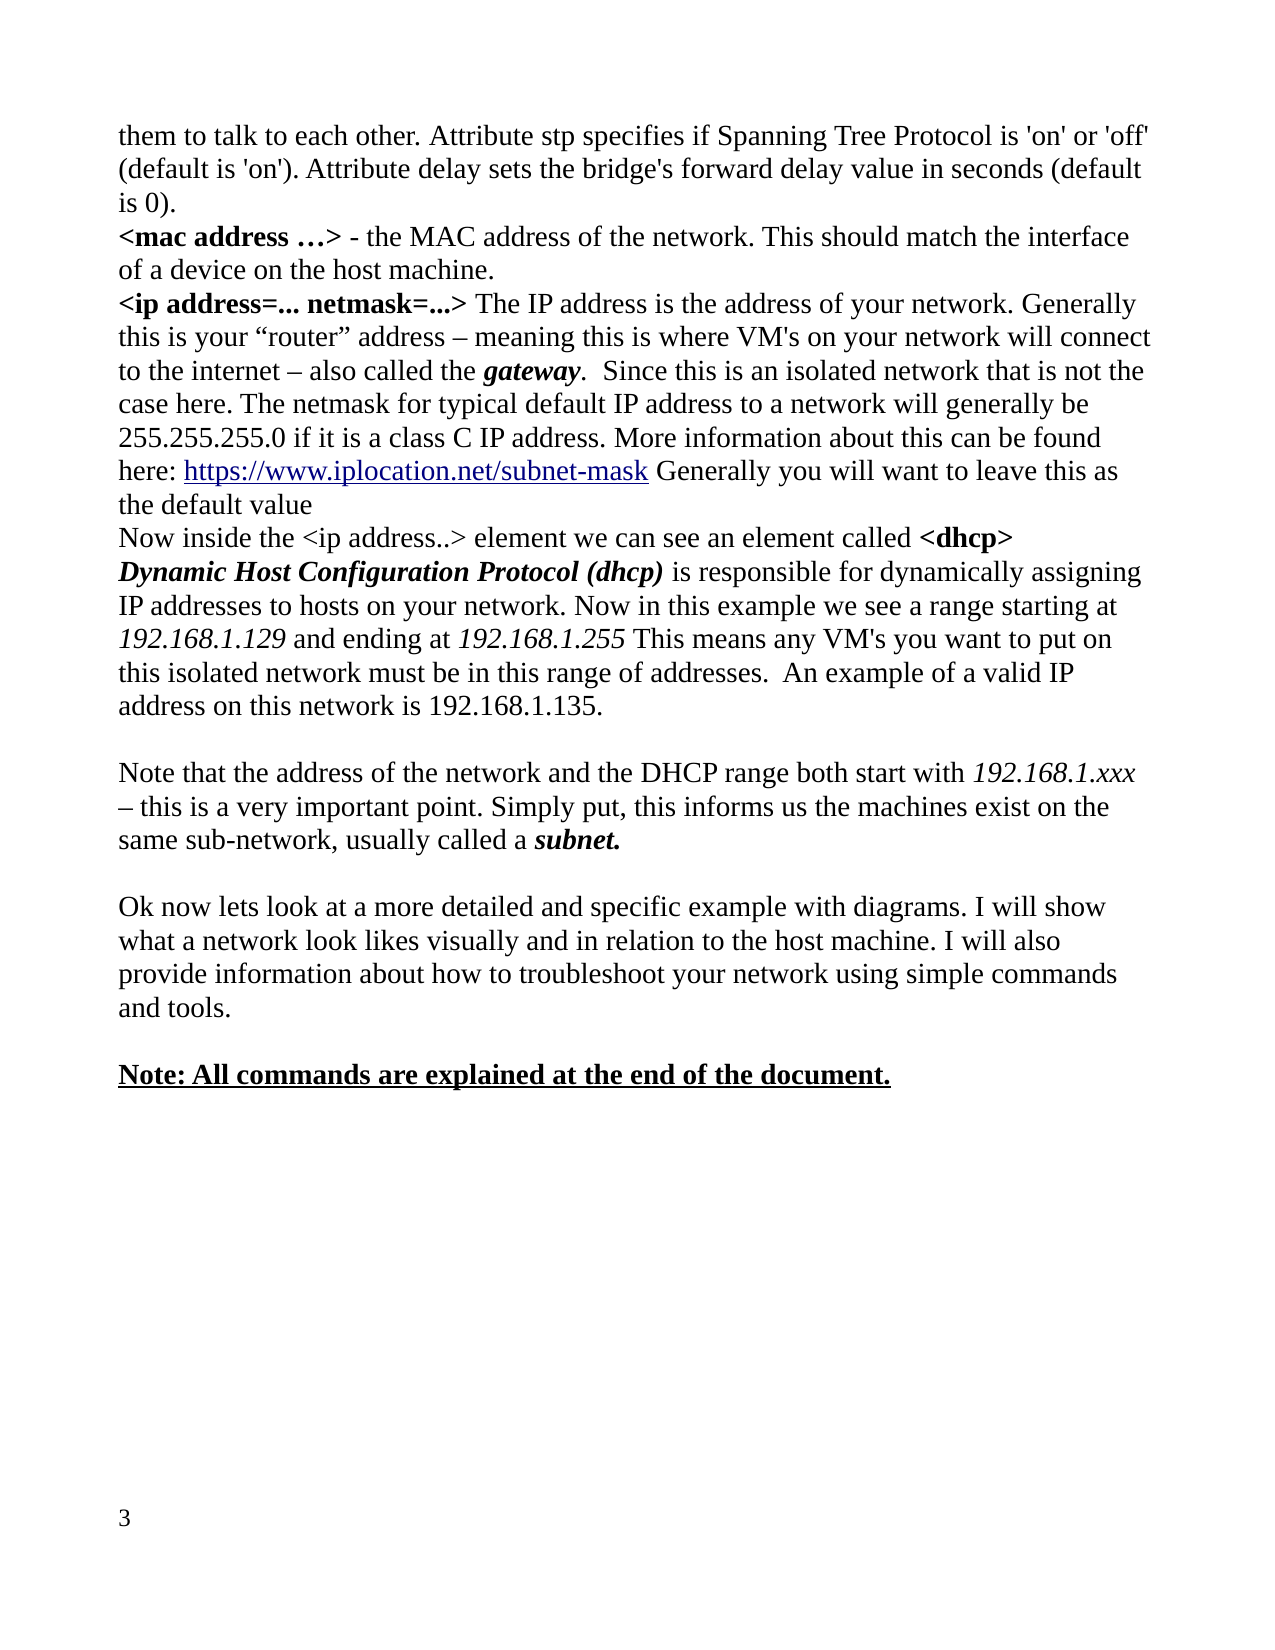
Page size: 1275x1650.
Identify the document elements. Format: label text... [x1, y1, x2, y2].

text Dynamic Host Configuration Protocol (dhcp) is responsible for dynamically assigning IP addresses to hosts on your network. Now in this example we see a range starting at 192.168.1.129 and ending at 192.168.1.255 This means any VM's you want to put on this isolated network must be in this range of addresses. An example of a valid IP address on this network is 192.168.1.135. [118, 554, 1157, 722]
text Note that the address of the network and the DHCP range both start with 192.168.1.xxx – this is a very important point. Simply put, this informs us the machines exist on the same sub-network, usually called a subnet. [118, 755, 1157, 856]
text Ok now lets look at a more detailed and specific example with diagrams. I will show what a network look likes visually and in relation to the host machine. I will also provide information about how to troubleshoot your network using simple commands and tools. [118, 889, 1157, 1024]
text Note: All commands are explained at the end of the document. [118, 1057, 1157, 1091]
text <mac address …> - the MAC address of the network. This should match the interface of a device on the host machine. [118, 219, 1157, 286]
text <ip address=... netmask=...> The IP address is the address of your network. Generally this is your “router” address – meaning this is where VM's on your network will connect to the internet – also called the gateway. Since this is an isolated network that is not the case here. The netmask for typical default IP address to a network will generally be 255.255.255.0 if it is a class C IP address. More information about this can be found here: https://www.iplocation.net/subnet-mask Generally you will want to leave this as the default value [118, 286, 1157, 521]
text them to talk to each other. Attribute stp specifies if Spanning Tree Protocol is 'on' or 'off' (default is 'on'). Attribute delay sets the bridge's forward delay value in seconds (default is 0). [118, 118, 1157, 219]
text Now inside the <ip address..> element we can see an element called <dhcp> [118, 521, 1157, 554]
